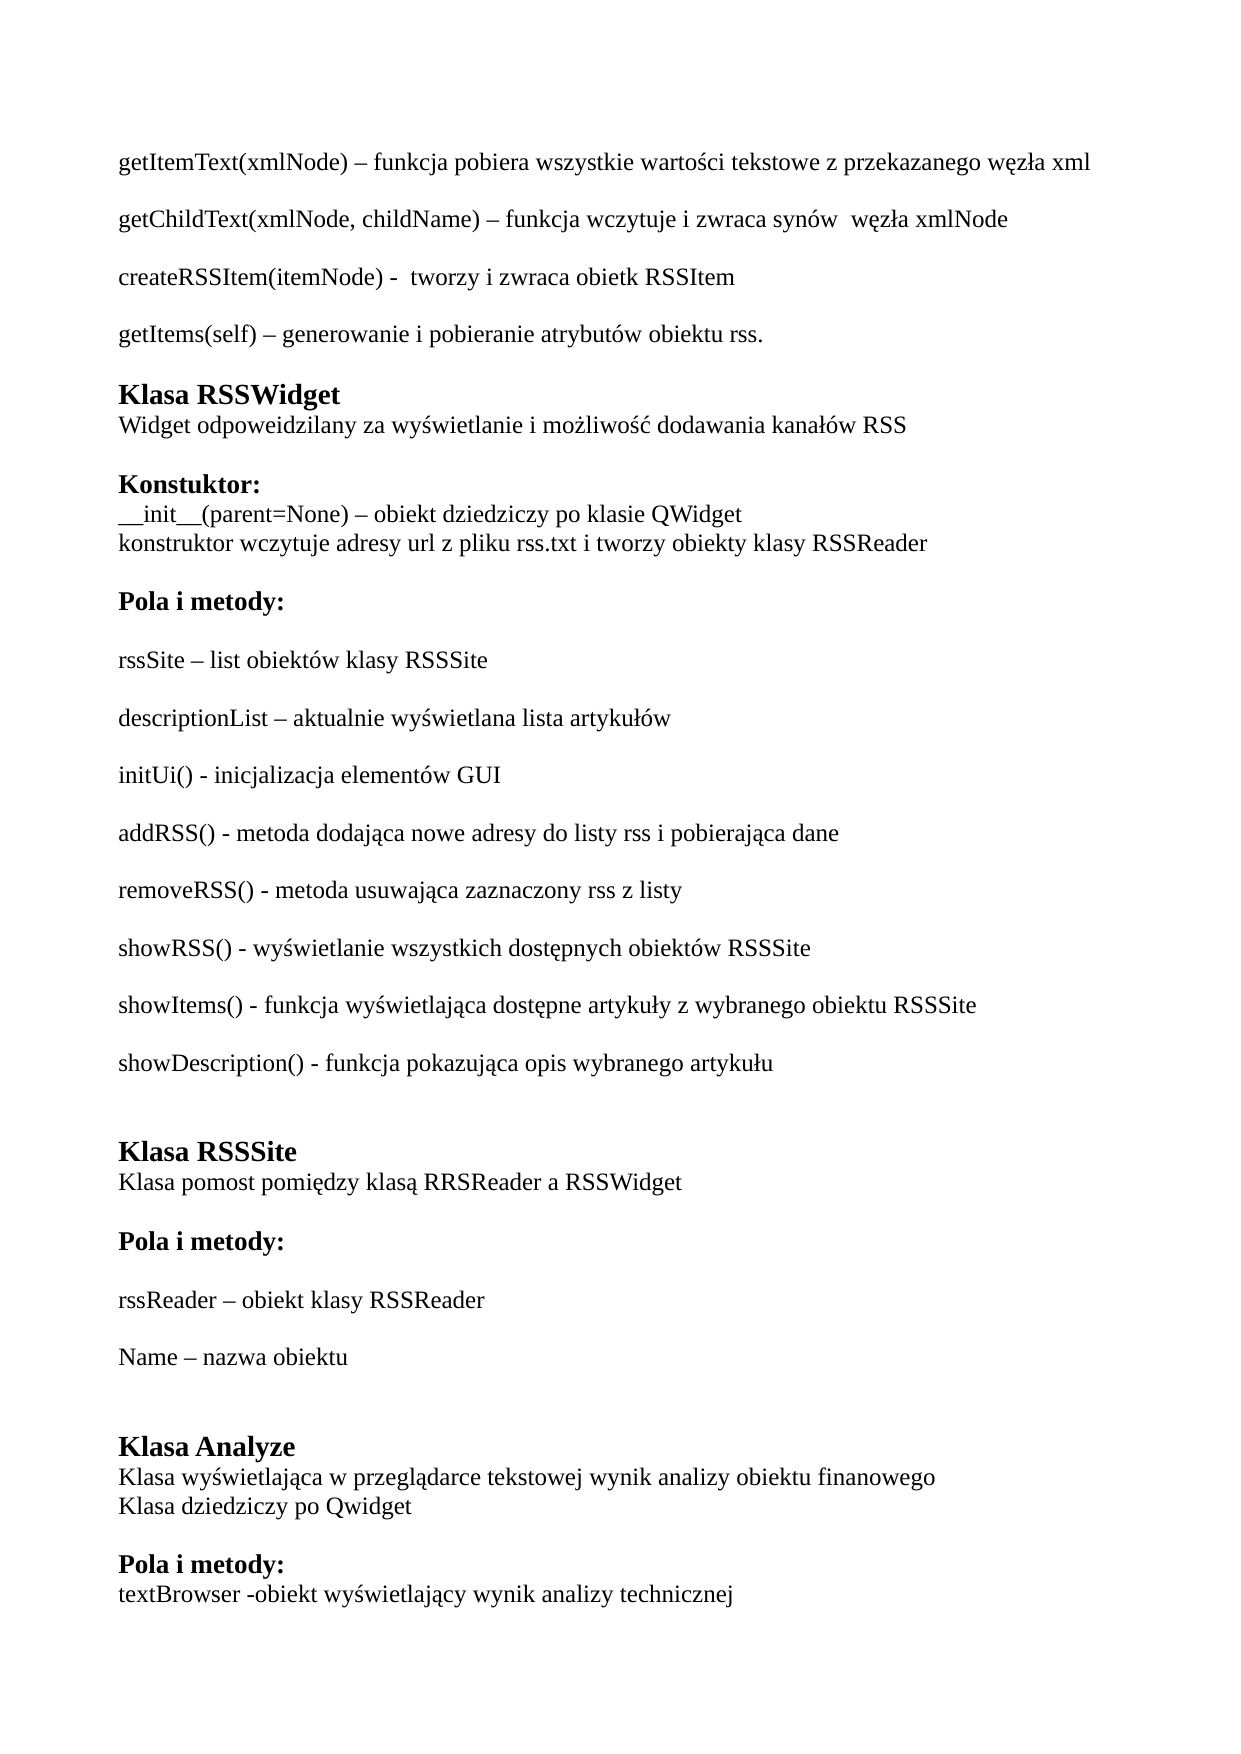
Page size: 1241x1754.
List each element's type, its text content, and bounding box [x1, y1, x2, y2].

text addRSS() - metoda dodająca nowe adresy do listy rss i pobierająca dane [118, 818, 1122, 846]
text createRSSItem(itemNode) - tworzy i zwraca obietk RSSItem [118, 262, 1122, 291]
text showRSS() - wyświetlanie wszystkich dostępnych obiektów RSSSite [118, 933, 1122, 961]
text Pola i metody: [118, 1225, 1122, 1256]
text __init__(parent=None) – obiekt dziedziczy po klasie QWidget [118, 499, 1122, 528]
text rssReader – obiekt klasy RSSReader [118, 1285, 1122, 1314]
text Klasa Analyze [118, 1429, 1122, 1462]
text Klasa pomost pomiędzy klasą RRSReader a RSSWidget [118, 1167, 1122, 1196]
text Klasa dziedziczy po Qwidget [118, 1491, 1122, 1520]
text Konstuktor: [118, 468, 1122, 499]
text getItemText(xmlNode) – funkcja pobiera wszystkie wartości tekstowe z przekazanego węzła xml [118, 147, 1122, 176]
text showDescription() - funkcja pokazująca opis wybranego artykułu [118, 1048, 1122, 1076]
text konstruktor wczytuje adresy url z pliku rss.txt i tworzy obiekty klasy RSSReader [118, 528, 1122, 557]
text Widget odpoweidzilany za wyświetlanie i możliwość dodawania kanałów RSS [118, 410, 1122, 439]
text getChildText(xmlNode, childName) – funkcja wczytuje i zwraca synów węzła xmlNode [118, 204, 1122, 233]
text Klasa RSSWidget [118, 377, 1122, 410]
text Name – nazwa obiektu [118, 1342, 1122, 1371]
text descriptionList – aktualnie wyświetlana lista artykułów [118, 703, 1122, 731]
text rssSite – list obiektów klasy RSSSite [118, 645, 1122, 674]
text Pola i metody: [118, 1548, 1122, 1579]
text initUi() - inicjalizacja elementów GUI [118, 760, 1122, 789]
text Klasa wyświetlająca w przeglądarce tekstowej wynik analizy obiektu finanowego [118, 1462, 1122, 1491]
text getItems(self) – generowanie i pobieranie atrybutów obiektu rss. [118, 319, 1122, 348]
text textBrowser -obiekt wyświetlający wynik analizy technicznej [118, 1579, 1122, 1608]
text removeRSS() - metoda usuwająca zaznaczony rss z listy [118, 875, 1122, 904]
text showItems() - funkcja wyświetlająca dostępne artykuły z wybranego obiektu RSSSite [118, 990, 1122, 1019]
text Klasa RSSSite [118, 1134, 1122, 1167]
text Pola i metody: [118, 585, 1122, 616]
